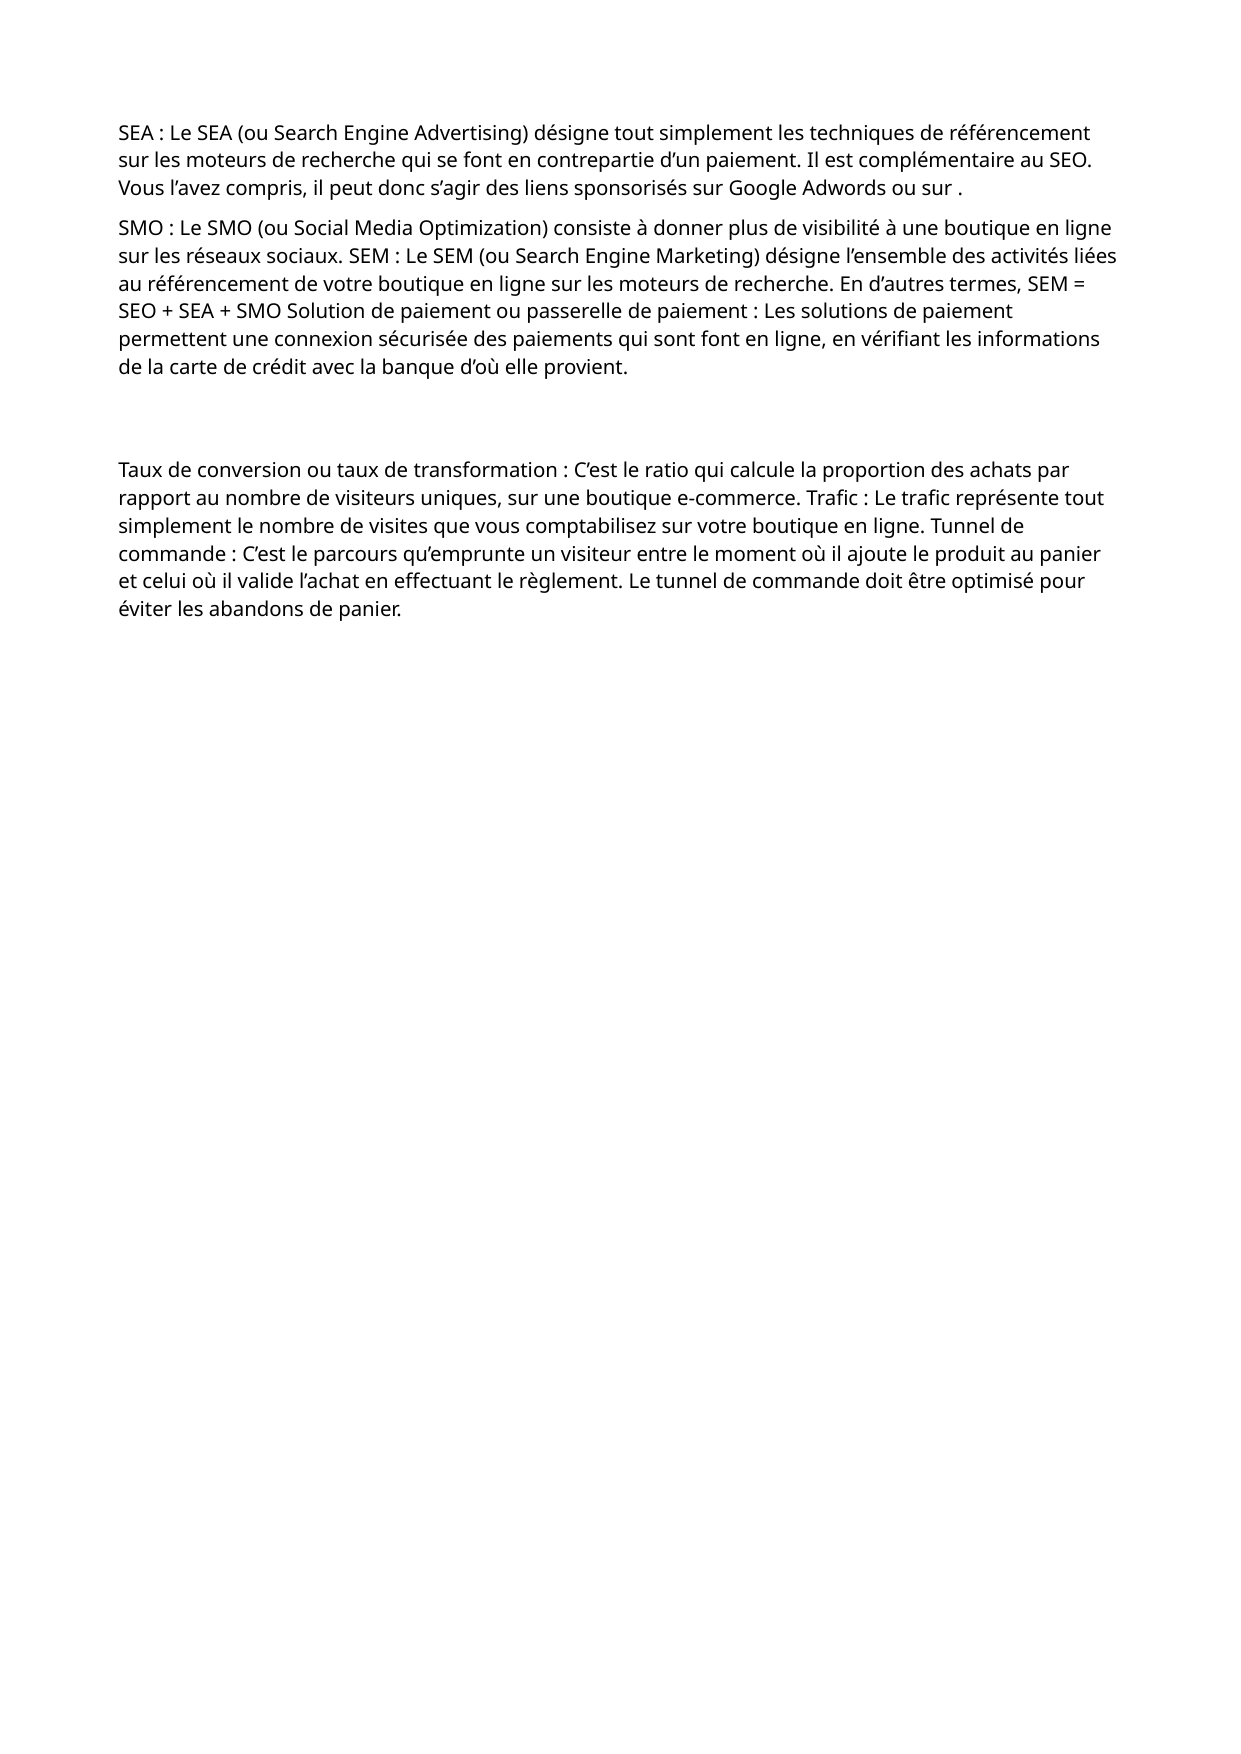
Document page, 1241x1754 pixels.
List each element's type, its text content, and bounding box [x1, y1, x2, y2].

text SMO : Le SMO (ou Social Media Optimization) consiste à donner plus de visibilité à une boutique en ligne sur les réseaux sociaux. SEM : Le SEM (ou Search Engine Marketing) désigne l’ensemble des activités liées au référencement de votre boutique en ligne sur les moteurs de recherche. En d’autres termes, SEM = SEO + SEA + SMO Solution de paiement ou passerelle de paiement : Les solutions de paiement permettent une connexion sécurisée des paiements qui sont font en ligne, en vérifiant les informations de la carte de crédit avec la banque d’où elle provient. [118, 214, 1122, 380]
text SEA : Le SEA (ou Search Engine Advertising) désigne tout simplement les techniques de référencement sur les moteurs de recherche qui se font en contrepartie d’un paiement. Il est complémentaire au SEO. Vous l’avez compris, il peut donc s’agir des liens sponsorisés sur Google Adwords ou sur . [118, 118, 1122, 201]
text Taux de conversion ou taux de transformation : C’est le ratio qui calcule la proportion des achats par rapport au nombre de visiteurs uniques, sur une boutique e-commerce. Trafic : Le trafic représente tout simplement le nombre de visites que vous comptabilisez sur votre boutique en ligne. Tunnel de commande : C’est le parcours qu’emprunte un visiteur entre le moment où il ajoute le produit au panier et celui où il valide l’achat en effectuant le règlement. Le tunnel de commande doit être optimisé pour éviter les abandons de panier. [118, 456, 1122, 622]
